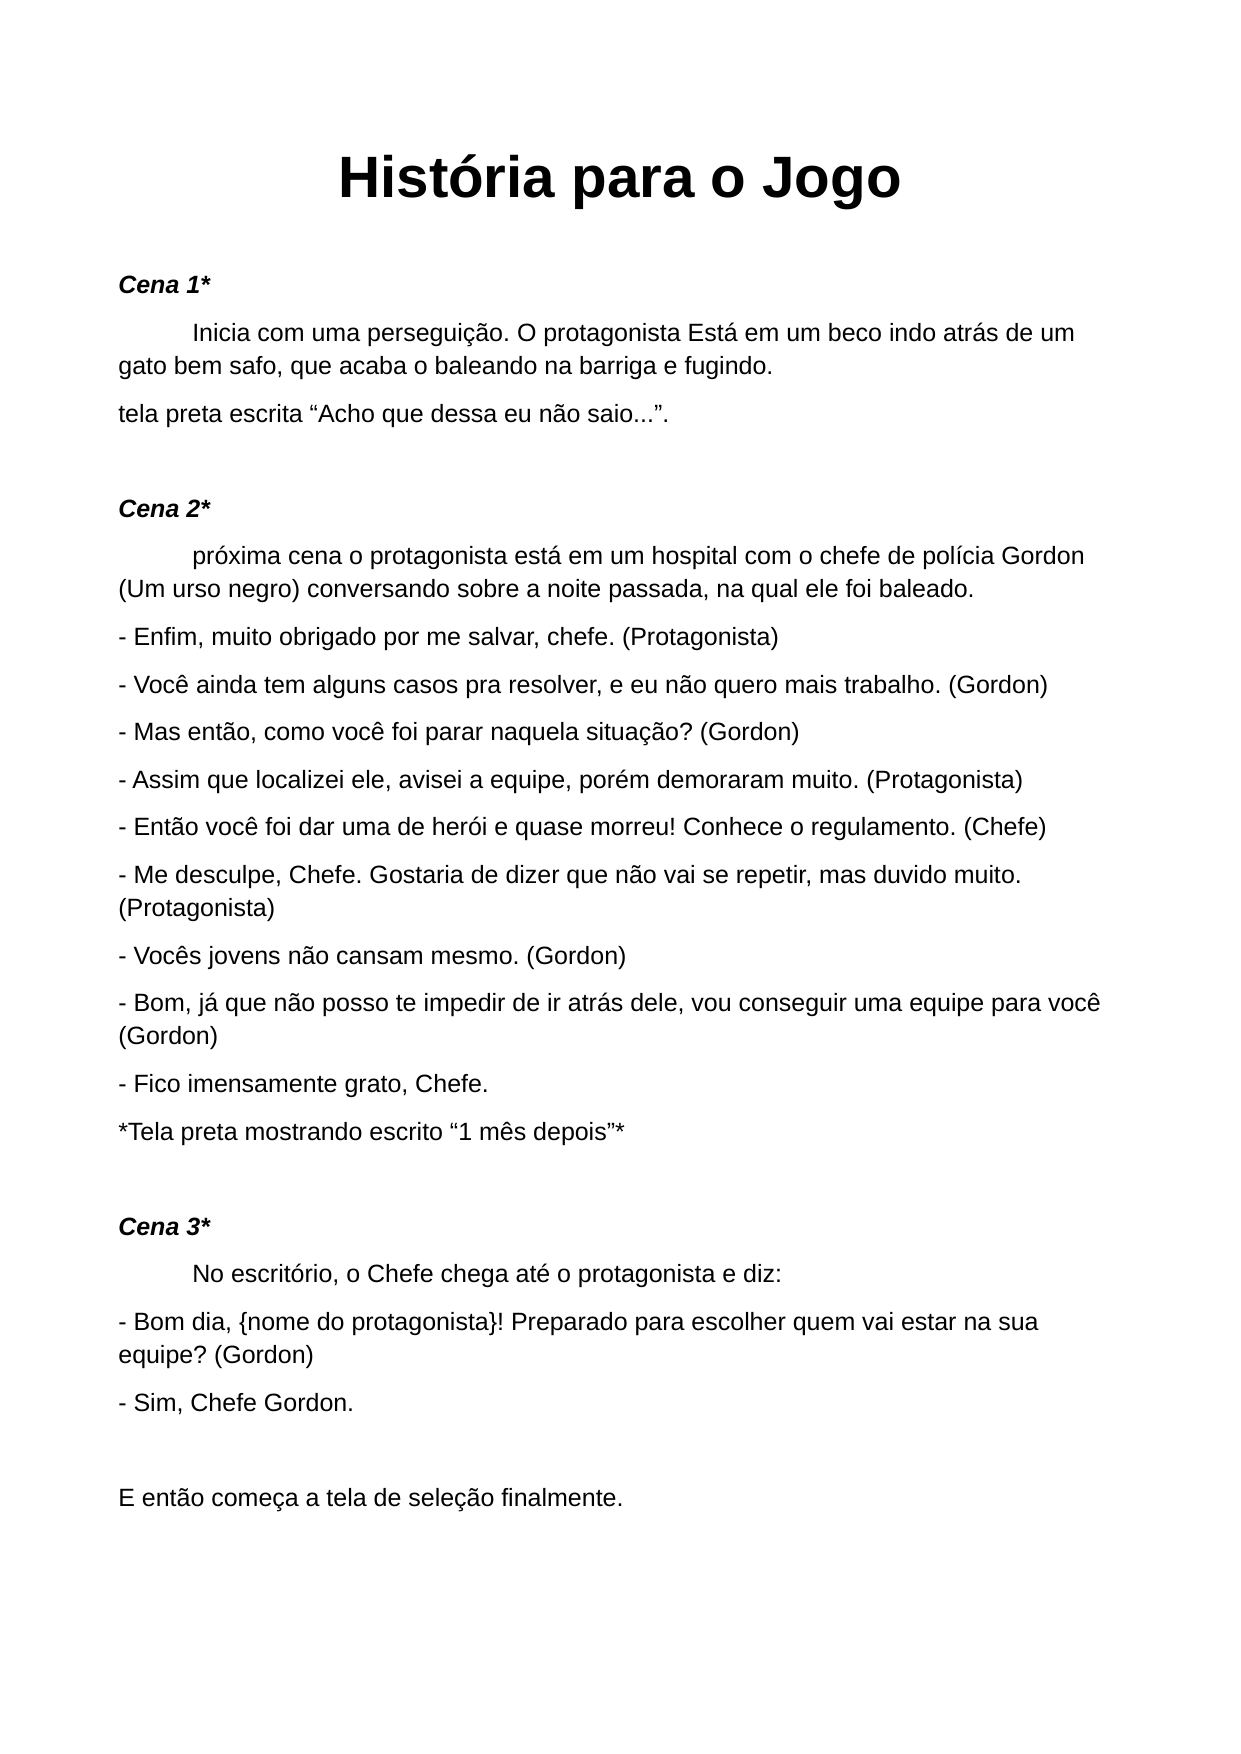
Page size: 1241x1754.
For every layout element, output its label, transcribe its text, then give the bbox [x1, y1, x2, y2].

text - Fico imensamente grato, Chefe. [118, 1069, 1122, 1098]
text - Mas então, como você foi parar naquela situação? (Gordon) [118, 717, 1122, 746]
text No escritório, o Chefe chega até o protagonista e diz: [118, 1259, 1122, 1288]
text Cena 3* [118, 1212, 1122, 1240]
text - Você ainda tem alguns casos pra resolver, e eu não quero mais trabalho. (Gordon) [118, 669, 1122, 698]
title História para o Jogo [118, 143, 1122, 210]
text - Então você foi dar uma de herói e quase morreu! Conhece o regulamento. (Chefe) [118, 812, 1122, 841]
text - Sim, Chefe Gordon. [118, 1387, 1122, 1416]
text E então começa a tela de seleção finalmente. [118, 1483, 1122, 1511]
text - Vocês jovens não cansam mesmo. (Gordon) [118, 941, 1122, 969]
text - Bom dia, {nome do protagonista}! Preparado para escolher quem vai estar na sua equipe? (Gordon) [118, 1307, 1122, 1369]
text - Bom, já que não posso te impedir de ir atrás dele, vou conseguir uma equipe para você (Gordon) [118, 988, 1122, 1050]
text Cena 1* [118, 270, 1122, 299]
text Cena 2* [118, 494, 1122, 522]
text Inicia com uma perseguição. O protagonista Está em um beco indo atrás de um gato bem safo, que acaba o baleando na barriga e fugindo. [118, 318, 1122, 380]
text tela preta escrita “Acho que dessa eu não saio...”. [118, 398, 1122, 427]
text *Tela preta mostrando escrito “1 mês depois”* [118, 1116, 1122, 1145]
text - Assim que localizei ele, avisei a equipe, porém demoraram muito. (Protagonista) [118, 765, 1122, 793]
text - Enfim, muito obrigado por me salvar, chefe. (Protagonista) [118, 622, 1122, 651]
text próxima cena o protagonista está em um hospital com o chefe de polícia Gordon (Um urso negro) conversando sobre a noite passada, na qual ele foi baleado. [118, 541, 1122, 603]
text - Me desculpe, Chefe. Gostaria de dizer que não vai se repetir, mas duvido muito. (Protagonista) [118, 860, 1122, 922]
